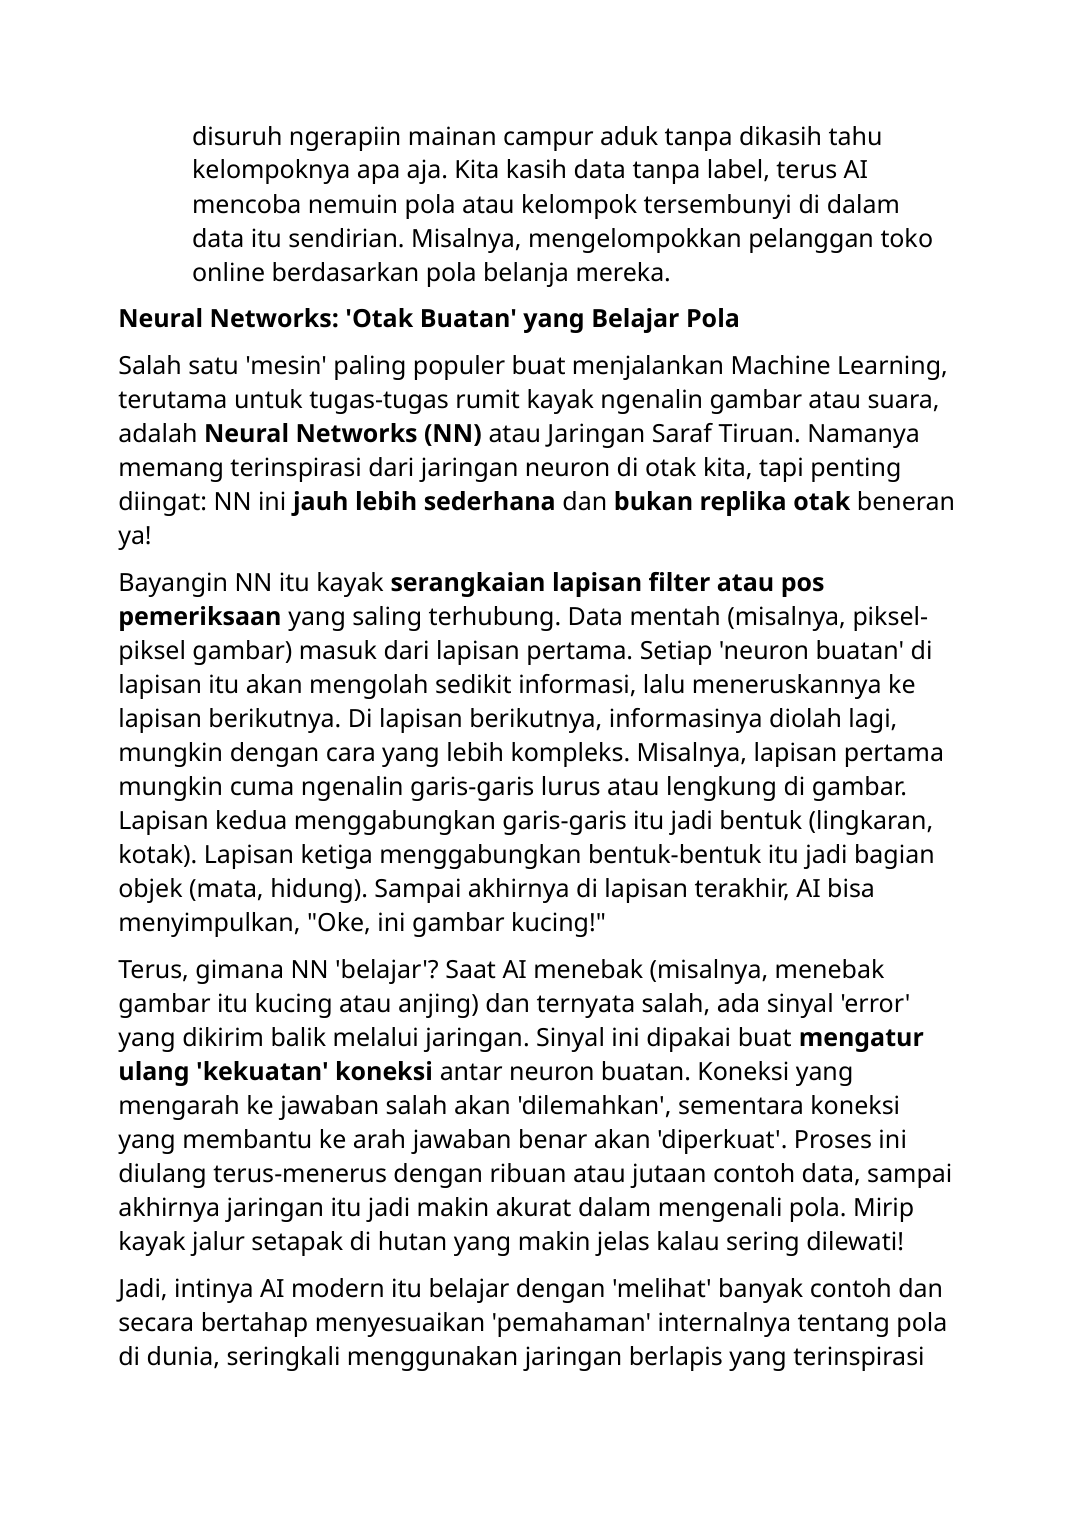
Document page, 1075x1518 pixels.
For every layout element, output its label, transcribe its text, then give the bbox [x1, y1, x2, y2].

list disuruh ngerapiin mainan campur aduk tanpa dikasih tahu kelompoknya apa aja. Kita kasih data tanpa label, terus AI mencoba nemuin pola atau kelompok tersembunyi di dalam data itu sendirian. Misalnya, mengelompokkan pelanggan toko online berdasarkan pola belanja mereka. [162, 118, 957, 288]
text Bayangin NN itu kayak serangkaian lapisan filter atau pos pemeriksaan yang saling terhubung. Data mentah (misalnya, piksel-piksel gambar) masuk dari lapisan pertama. Setiap 'neuron buatan' di lapisan itu akan mengolah sedikit informasi, lalu meneruskannya ke lapisan berikutnya. Di lapisan berikutnya, informasinya diolah lagi, mungkin dengan cara yang lebih kompleks. Misalnya, lapisan pertama mungkin cuma ngenalin garis-garis lurus atau lengkung di gambar. Lapisan kedua menggabungkan garis-garis itu jadi bentuk (lingkaran, kotak). Lapisan ketiga menggabungkan bentuk-bentuk itu jadi bagian objek (mata, hidung). Sampai akhirnya di lapisan terakhir, AI bisa menyimpulkan, "Oke, ini gambar kucing!" [118, 564, 957, 939]
text Jadi, intinya AI modern itu belajar dengan 'melihat' banyak contoh dan secara bertahap menyesuaikan 'pemahaman' internalnya tentang pola di dunia, seringkali menggunakan jaringan berlapis yang terinspirasi [118, 1271, 957, 1373]
text Terus, gimana NN 'belajar'? Saat AI menebak (misalnya, menebak gambar itu kucing atau anjing) dan ternyata salah, ada sinyal 'error' yang dikirim balik melalui jaringan. Sinyal ini dipakai buat mengatur ulang 'kekuatan' koneksi antar neuron buatan. Koneksi yang mengarah ke jawaban salah akan 'dilemahkan', sementara koneksi yang membantu ke arah jawaban benar akan 'diperkuat'. Proses ini diulang terus-menerus dengan ribuan atau jutaan contoh data, sampai akhirnya jaringan itu jadi makin akurat dalam mengenali pola. Mirip kayak jalur setapak di hutan yang makin jelas kalau sering dilewati! [118, 952, 957, 1258]
text Salah satu 'mesin' paling populer buat menjalankan Machine Learning, terutama untuk tugas-tugas rumit kayak ngenalin gambar atau suara, adalah Neural Networks (NN) atau Jaringan Saraf Tiruan. Namanya memang terinspirasi dari jaringan neuron di otak kita, tapi penting diingat: NN ini jauh lebih sederhana dan bukan replika otak beneran ya! [118, 347, 957, 552]
text Neural Networks: 'Otak Buatan' yang Belajar Pola [118, 301, 957, 335]
